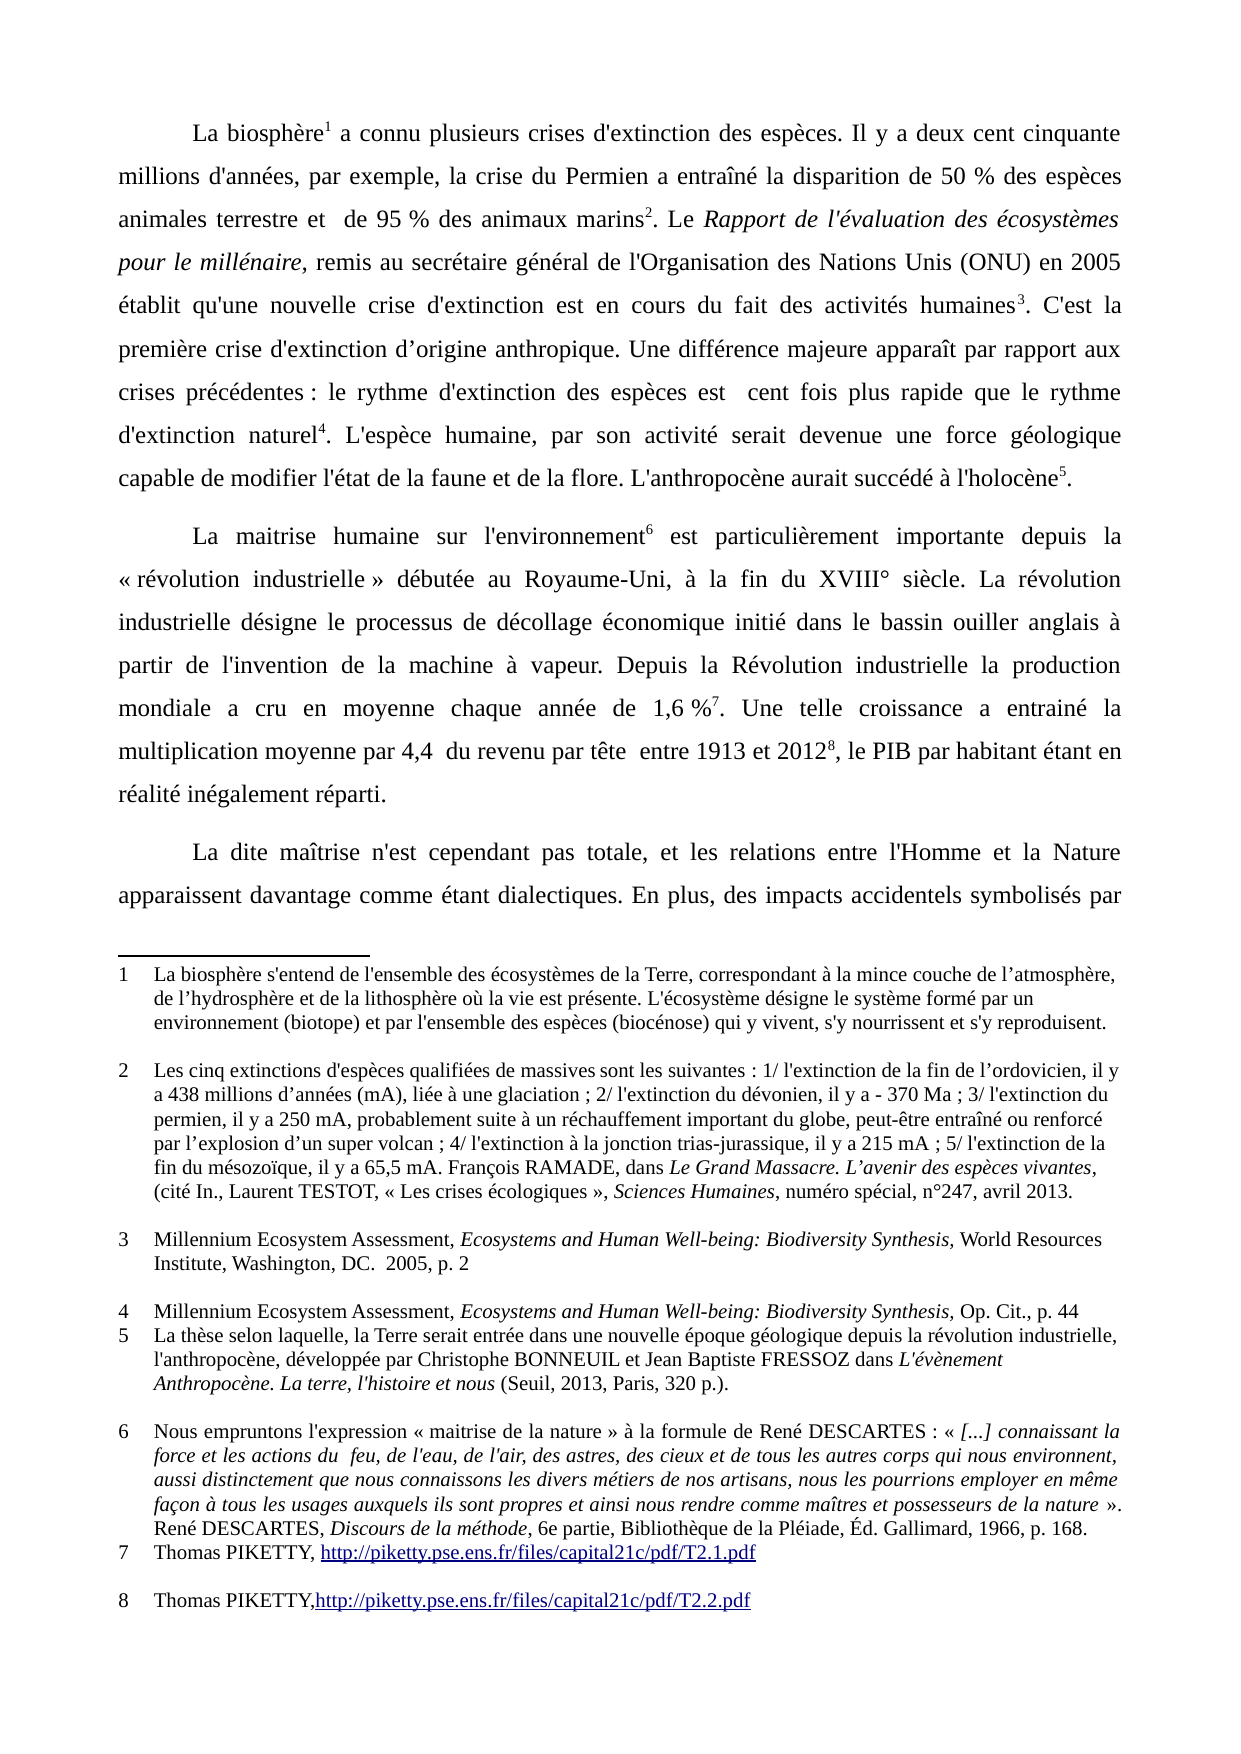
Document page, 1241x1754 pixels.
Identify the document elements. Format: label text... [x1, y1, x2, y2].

text Les cinq extinctions d'espèces qualifiées de massives sont les suivantes : 1/ l'extinction de la fin de l’ordovicien, il y a 438 millions d’années (mA), liée à une glaciation ; 2/ l'extinction du dévonien, il y a - 370 Ma ; 3/ l'extinction du permien, il y a 250 mA, probablement suite à un réchauffement important du globe, peut-être entraîné ou renforcé par l’explosion d’un super volcan ; 4/ l'extinction à la jonction trias-jurassique, il y a 215 mA ; 5/ l'extinction de la fin du mésozoïque, il y a 65,5 mA. François RAMADE, dans Le Grand Massacre. L’avenir des espèces vivantes, (cité In., Laurent TESTOT, « Les crises écologiques », Sciences Humaines, numéro spécial, n°247, avril 2013. [118, 1058, 1122, 1203]
text Millennium Ecosystem Assessment, Ecosystems and Human Well-being: Biodiversity Synthesis, Op. Cit., p. 44 [118, 1299, 1122, 1323]
text Thomas PIKETTY,http://piketty.pse.ens.fr/files/capital21c/pdf/T2.2.pdf [118, 1588, 1122, 1612]
text Thomas PIKETTY, http://piketty.pse.ens.fr/files/capital21c/pdf/T2.1.pdf [118, 1539, 1122, 1564]
text La biosphère a connu plusieurs crises d'extinction des espèces. Il y a deux cent cinquante millions d'années, par exemple, la crise du Permien a entraîné la disparition de 50 % des espèces animales terrestre et de 95 % des animaux marins. Le Rapport de l'évaluation des écosystèmes pour le millénaire, remis au secrétaire général de l'Organisation des Nations Unis (ONU) en 2005 établit qu'une nouvelle crise d'extinction est en cours du fait des activités humaines. C'est la première crise d'extinction d’origine anthropique. Une différence majeure apparaît par rapport aux crises précédentes : le rythme d'extinction des espèces est cent fois plus rapide que le rythme d'extinction naturel. L'espèce humaine, par son activité serait devenue une force géologique capable de modifier l'état de la faune et de la flore. L'anthropocène aurait succédé à l'holocène. [118, 118, 1122, 492]
text La biosphère s'entend de l'ensemble des écosystèmes de la Terre, correspondant à la mince couche de l’atmosphère, de l’hydrosphère et de la lithosphère où la vie est présente. L'écosystème désigne le système formé par un environnement (biotope) et par l'ensemble des espèces (biocénose) qui y vivent, s'y nourrissent et s'y reproduisent. [118, 962, 1122, 1034]
text Nous empruntons l'expression « maitrise de la nature » à la formule de René DESCARTES : « [...] connaissant la force et les actions du feu, de l'eau, de l'air, des astres, des cieux et de tous les autres corps qui nous environnent, aussi distinctement que nous connaissons les divers métiers de nos artisans, nous les pourrions employer en même façon à tous les usages auxquels ils sont propres et ainsi nous rendre comme maîtres et possesseurs de la nature ». René DESCARTES, Discours de la méthode, 6e partie, Bibliothèque de la Pléiade, Éd. Gallimard, 1966, p. 168. [118, 1419, 1122, 1539]
text La dite maîtrise n'est cependant pas totale, et les relations entre l'Homme et la Nature apparaissent davantage comme étant dialectiques. En plus, des impacts accidentels symbolisés par [118, 837, 1122, 909]
text Millennium Ecosystem Assessment, Ecosystems and Human Well-being: Biodiversity Synthesis, World Resources Institute, Washington, DC. 2005, p. 2 [118, 1227, 1122, 1275]
text La maitrise humaine sur l'environnement est particulièrement importante depuis la « révolution industrielle » débutée au Royaume-Uni, à la fin du XVIII° siècle. La révolution industrielle désigne le processus de décollage économique initié dans le bassin ouiller anglais à partir de l'invention de la machine à vapeur. Depuis la Révolution industrielle la production mondiale a cru en moyenne chaque année de 1,6 %. Une telle croissance a entrainé la multiplication moyenne par 4,4 du revenu par tête entre 1913 et 2012, le PIB par habitant étant en réalité inégalement réparti. [118, 521, 1122, 808]
text La thèse selon laquelle, la Terre serait entrée dans une nouvelle époque géologique depuis la révolution industrielle, l'anthropocène, développée par Christophe BONNEUIL et Jean Baptiste FRESSOZ dans L'évènement Anthropocène. La terre, l'histoire et nous (Seuil, 2013, Paris, 320 p.). [118, 1323, 1122, 1395]
